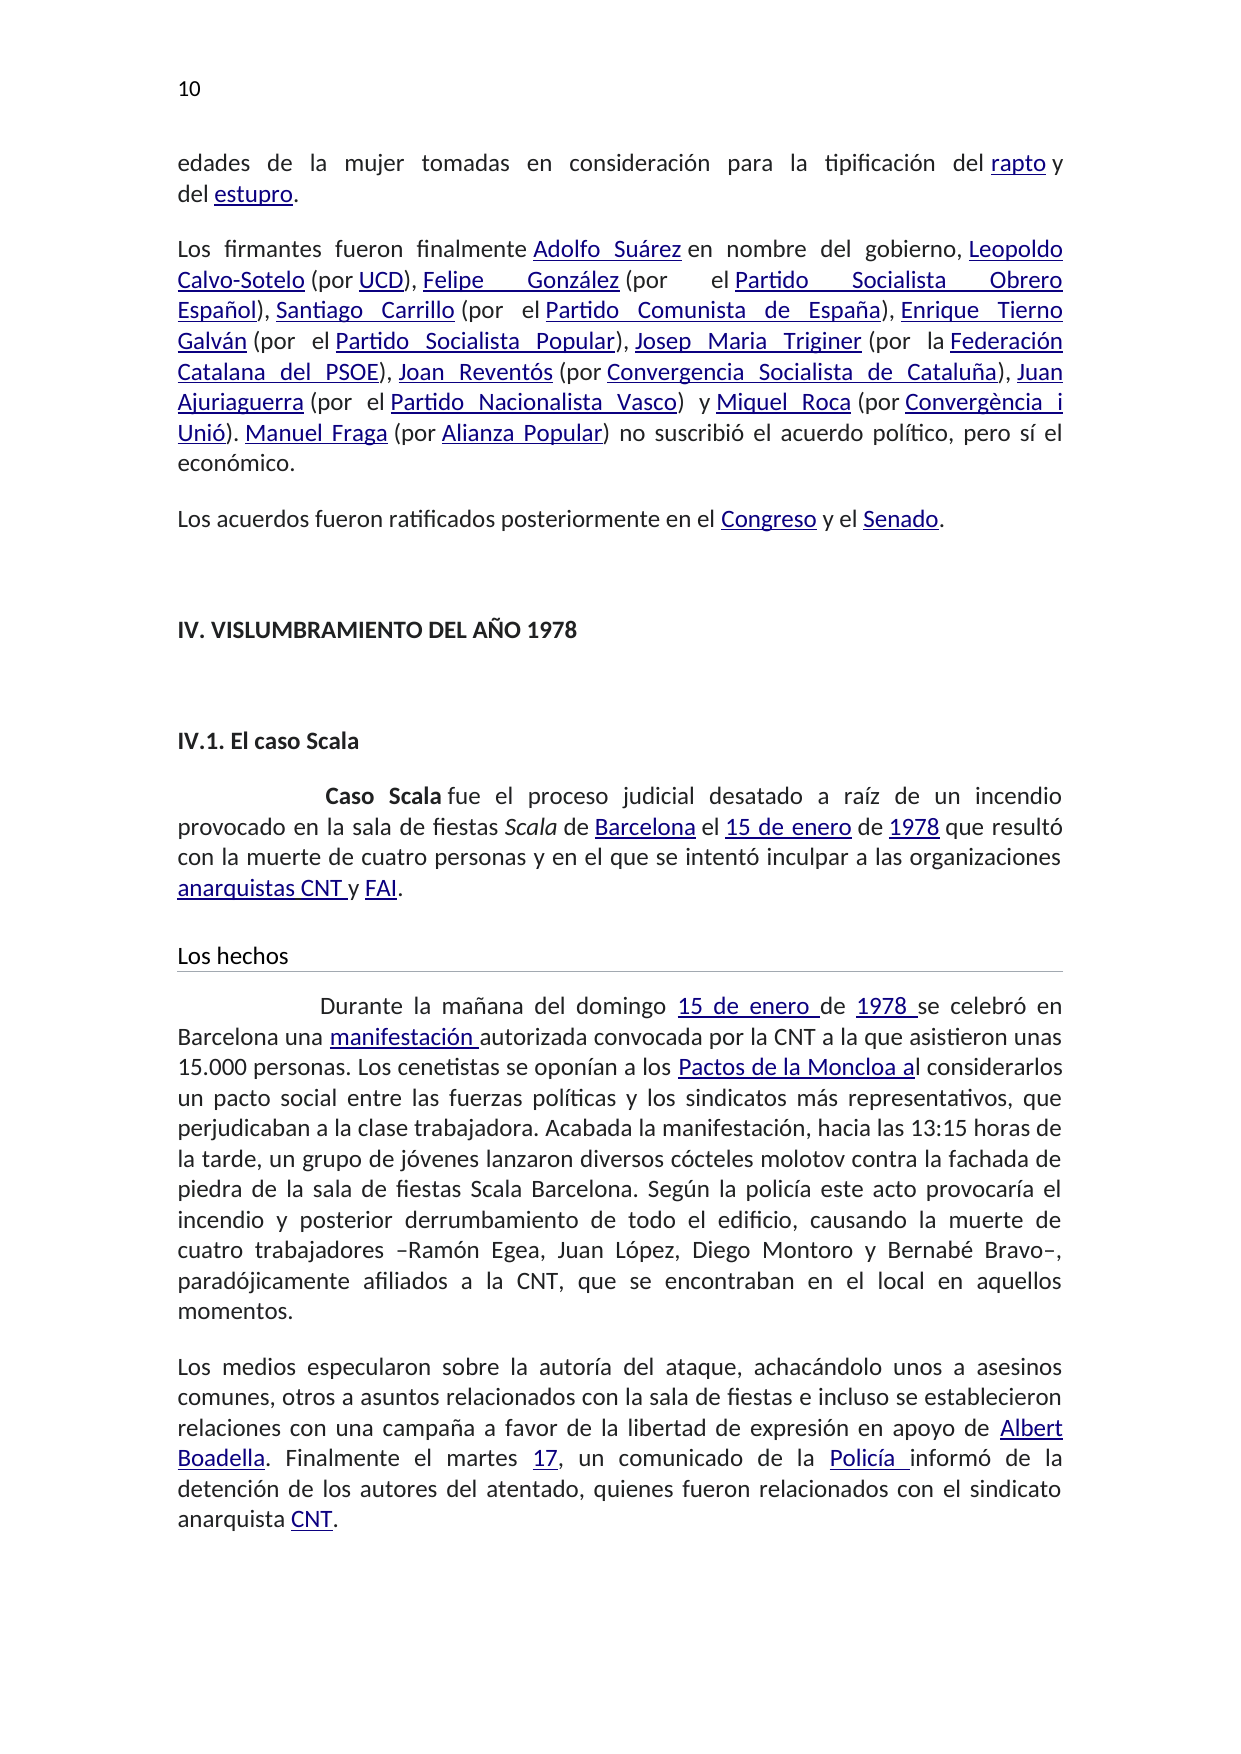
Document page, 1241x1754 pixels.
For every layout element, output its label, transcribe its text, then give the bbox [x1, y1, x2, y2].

text Durante la mañana del domingo 15 de enero de 1978 se celebró en Barcelona una manifestación autorizada convocada por la CNT a la que asistieron unas 15.000 personas. Los cenetistas se oponían a los Pactos de la Moncloa al considerarlos un pacto social entre las fuerzas políticas y los sindicatos más representativos, que perjudicaban a la clase trabajadora. Acabada la manifestación, hacia las 13:15 horas de la tarde, un grupo de jóvenes lanzaron diversos cócteles molotov contra la fachada de piedra de la sala de fiestas Scala Barcelona. Según la policía este acto provocaría el incendio y posterior derrumbamiento de todo el edificio, causando la muerte de cuatro trabajadores –Ramón Egea, Juan López, Diego Montoro y Bernabé Bravo–, paradójicamente afiliados a la CNT, que se encontraban en el local en aquellos momentos. [177, 990, 1063, 1326]
text Los firmantes fueron finalmente Adolfo Suárez en nombre del gobierno, Leopoldo Calvo-Sotelo (por UCD), Felipe González (por el Partido Socialista Obrero Español), Santiago Carrillo (por el Partido Comunista de España), Enrique Tierno Galván (por el Partido Socialista Popular), Josep Maria Triginer (por la Federación Catalana del PSOE), Joan Reventós (por Convergencia Socialista de Cataluña), Juan Ajuriaguerra (por el Partido Nacionalista Vasco) y Miquel Roca (por Convergència i Unió). Manuel Fraga (por Alianza Popular) no suscribió el acuerdo político, pero sí el económico. [177, 234, 1063, 478]
subtitle Los hechos [177, 940, 1063, 971]
text edades de la mujer tomadas en consideración para la tipificación del rapto y del estupro. ​ [177, 148, 1063, 209]
text Los medios especularon sobre la autoría del ataque, achacándolo unos a asesinos comunes, otros a asuntos relacionados con la sala de fiestas e incluso se establecieron relaciones con una campaña a favor de la libertad de expresión en apoyo de Albert Boadella. Finalmente el martes 17, un comunicado de la Policía informó de la detención de los autores del atentado, quienes fueron relacionados con el sindicato anarquista CNT. [177, 1351, 1063, 1534]
text Caso Scala fue el proceso judicial desatado a raíz de un incendio provocado en la sala de fiestas Scala de Barcelona el 15 de enero de 1978 que resultó con la muerte de cuatro personas y en el que se intentó inculpar a las organizaciones anarquistas CNT y FAI. [177, 780, 1063, 902]
text Los acuerdos fueron ratificados posteriormente en el Congreso y el Senado. [177, 503, 1063, 533]
text IV. VISLUMBRAMIENTO DEL AÑO 1978 [177, 614, 1063, 644]
text IV.1. El caso Scala [177, 725, 1063, 755]
